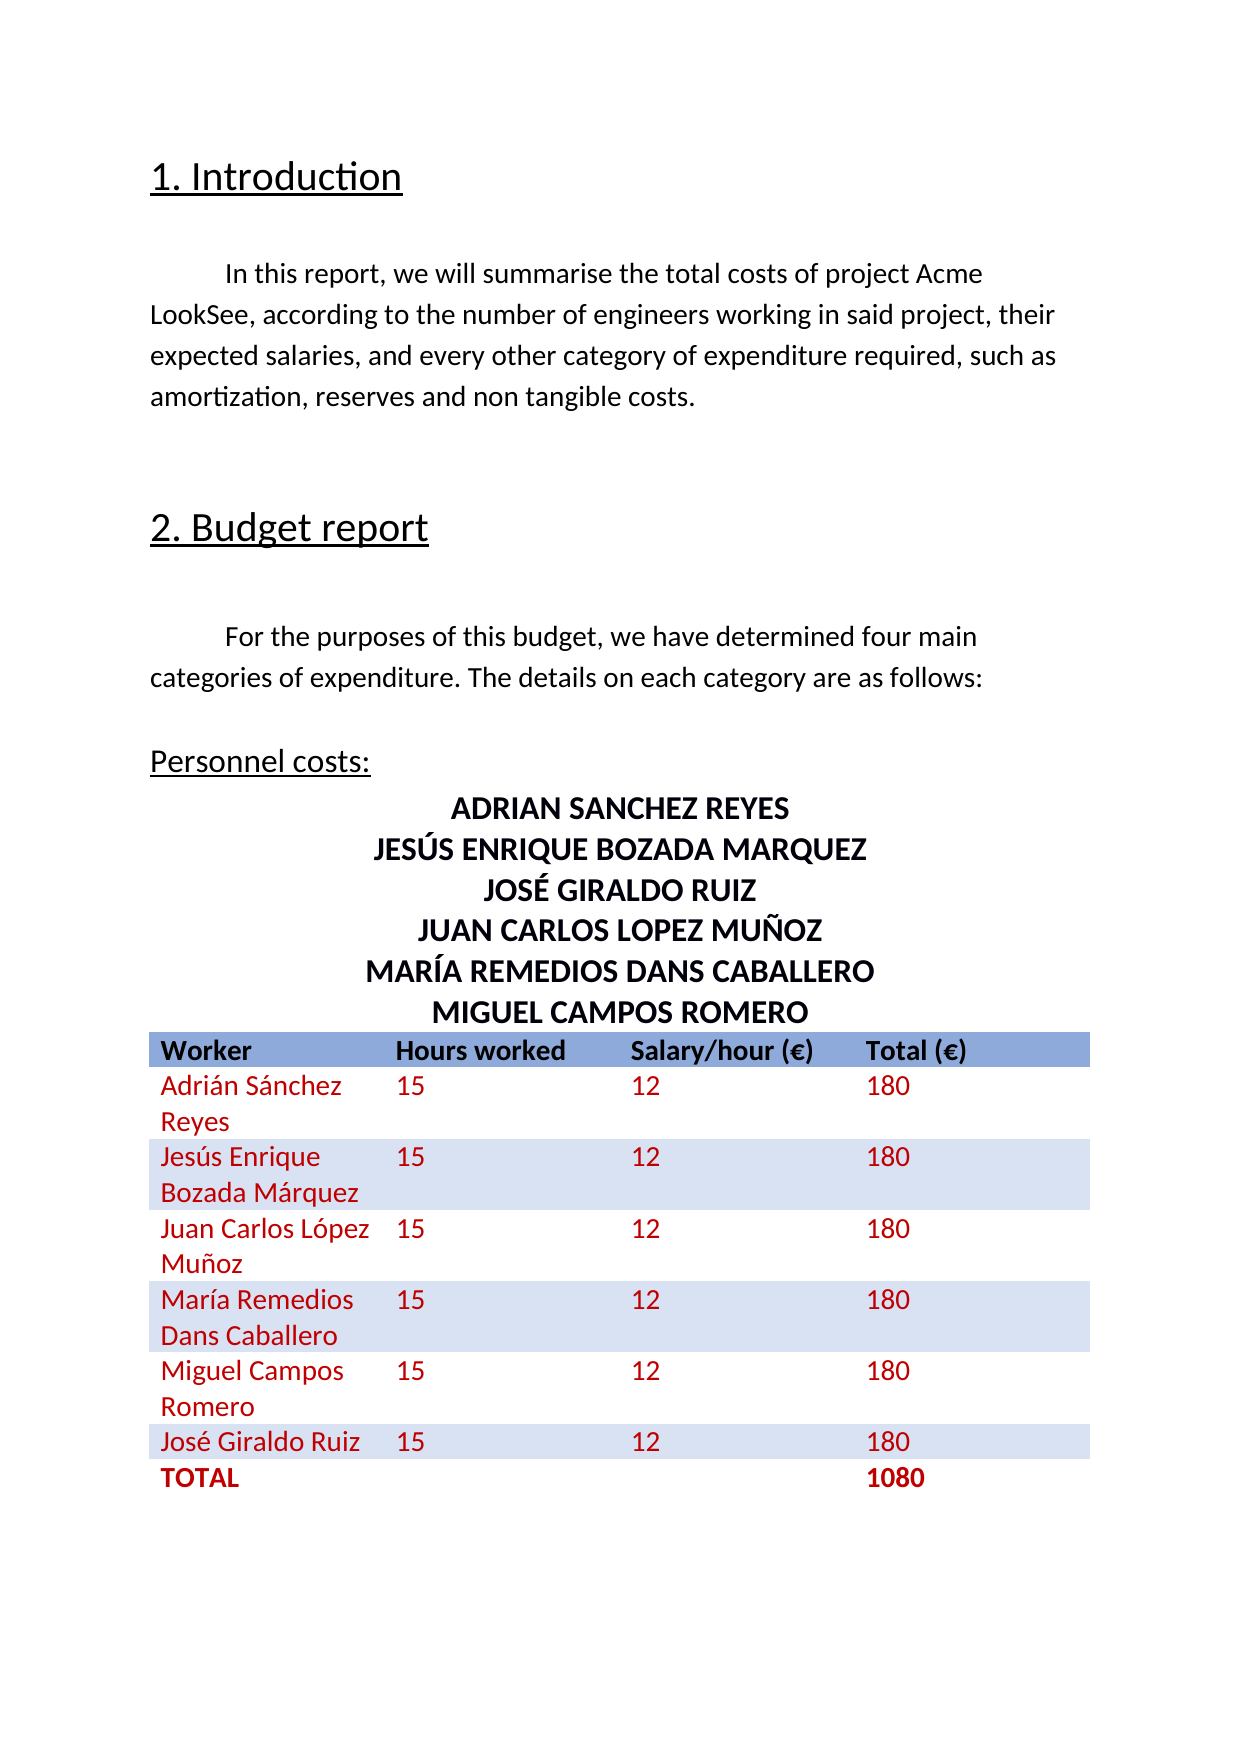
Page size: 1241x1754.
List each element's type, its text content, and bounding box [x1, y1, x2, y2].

table_cell Miguel Campos Romero [149, 1352, 384, 1423]
table_cell Juan Carlos López Muñoz [149, 1210, 384, 1281]
table_cell 12 [619, 1210, 854, 1281]
table_cell 12 [619, 1139, 854, 1210]
table_cell 12 [619, 1424, 854, 1459]
table_header Total (€) [854, 1032, 1090, 1067]
table_cell 1080 [854, 1459, 1090, 1495]
text 2. Budget report [150, 501, 1090, 552]
table_cell [384, 1459, 619, 1495]
text MIGUEL CAMPOS ROMERO [150, 991, 1090, 1032]
table_cell Adrián Sánchez Reyes [149, 1067, 384, 1138]
table_cell 180 [854, 1281, 1090, 1352]
table_cell 12 [619, 1281, 854, 1352]
table_cell 12 [619, 1352, 854, 1423]
table_cell 15 [384, 1352, 619, 1423]
table_cell 180 [854, 1139, 1090, 1210]
table_cell Jesús Enrique Bozada Márquez [149, 1139, 384, 1210]
text MARÍA REMEDIOS DANS CABALLERO [150, 950, 1090, 991]
table_cell María Remedios Dans Caballero [149, 1281, 384, 1352]
table_header Hours worked [384, 1032, 619, 1067]
text JESÚS ENRIQUE BOZADA MARQUEZ [150, 828, 1090, 869]
text 1. Introduction [150, 150, 1090, 201]
text For the purposes of this budget, we have determined four main categories of expenditure. The details on each category are as follows: [150, 618, 1090, 694]
table_cell 15 [384, 1424, 619, 1459]
table_cell 15 [384, 1067, 619, 1138]
table_cell 180 [854, 1210, 1090, 1281]
text JOSÉ GIRALDO RUIZ [150, 869, 1090, 909]
table_cell 12 [619, 1067, 854, 1138]
table_cell 15 [384, 1210, 619, 1281]
table_cell 180 [854, 1067, 1090, 1138]
text In this report, we will summarise the total costs of project Acme LookSee, according to the number of engineers working in said project, their expected salaries, and every other category of expenditure required, such as amortization, reserves and non tangible costs. [150, 255, 1090, 414]
table_cell 15 [384, 1281, 619, 1352]
text JUAN CARLOS LOPEZ MUÑOZ [150, 909, 1090, 950]
text Personnel costs: [150, 741, 1090, 781]
table_cell 15 [384, 1139, 619, 1210]
table_cell 180 [854, 1352, 1090, 1423]
table_cell José Giraldo Ruiz [149, 1424, 384, 1459]
table_cell [619, 1459, 854, 1495]
text ADRIAN SANCHEZ REYES [150, 787, 1090, 828]
table_cell TOTAL [149, 1459, 384, 1495]
table_cell 180 [854, 1424, 1090, 1459]
table_header Worker [149, 1032, 384, 1067]
table_header Salary/hour (€) [619, 1032, 854, 1067]
